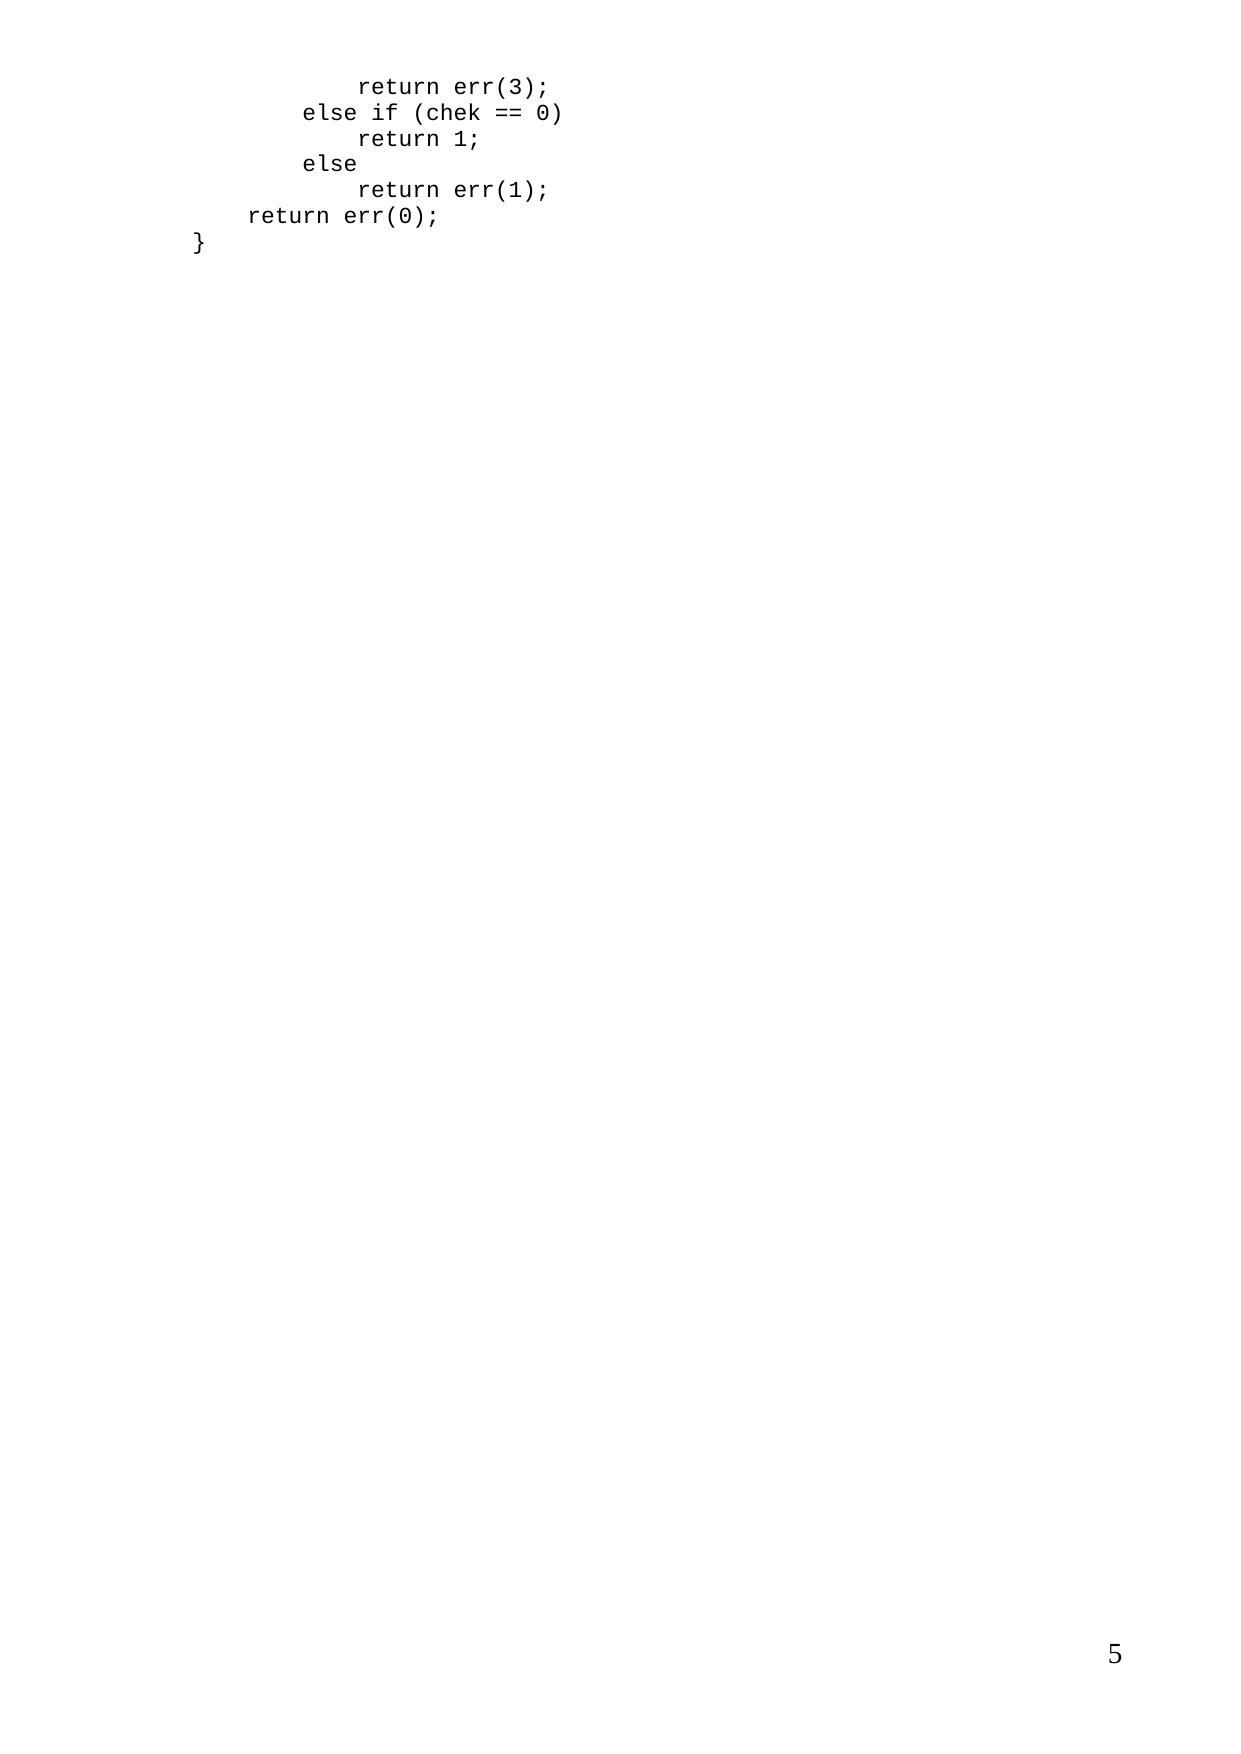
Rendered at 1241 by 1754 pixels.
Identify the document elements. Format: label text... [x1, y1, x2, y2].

text else if (chek == 0) [118, 101, 1122, 127]
text return err(3); [118, 75, 1122, 101]
text } [118, 231, 1122, 257]
text return err(0); [118, 205, 1122, 231]
text return err(1); [118, 179, 1122, 205]
text return 1; [118, 127, 1122, 153]
text else [118, 153, 1122, 179]
